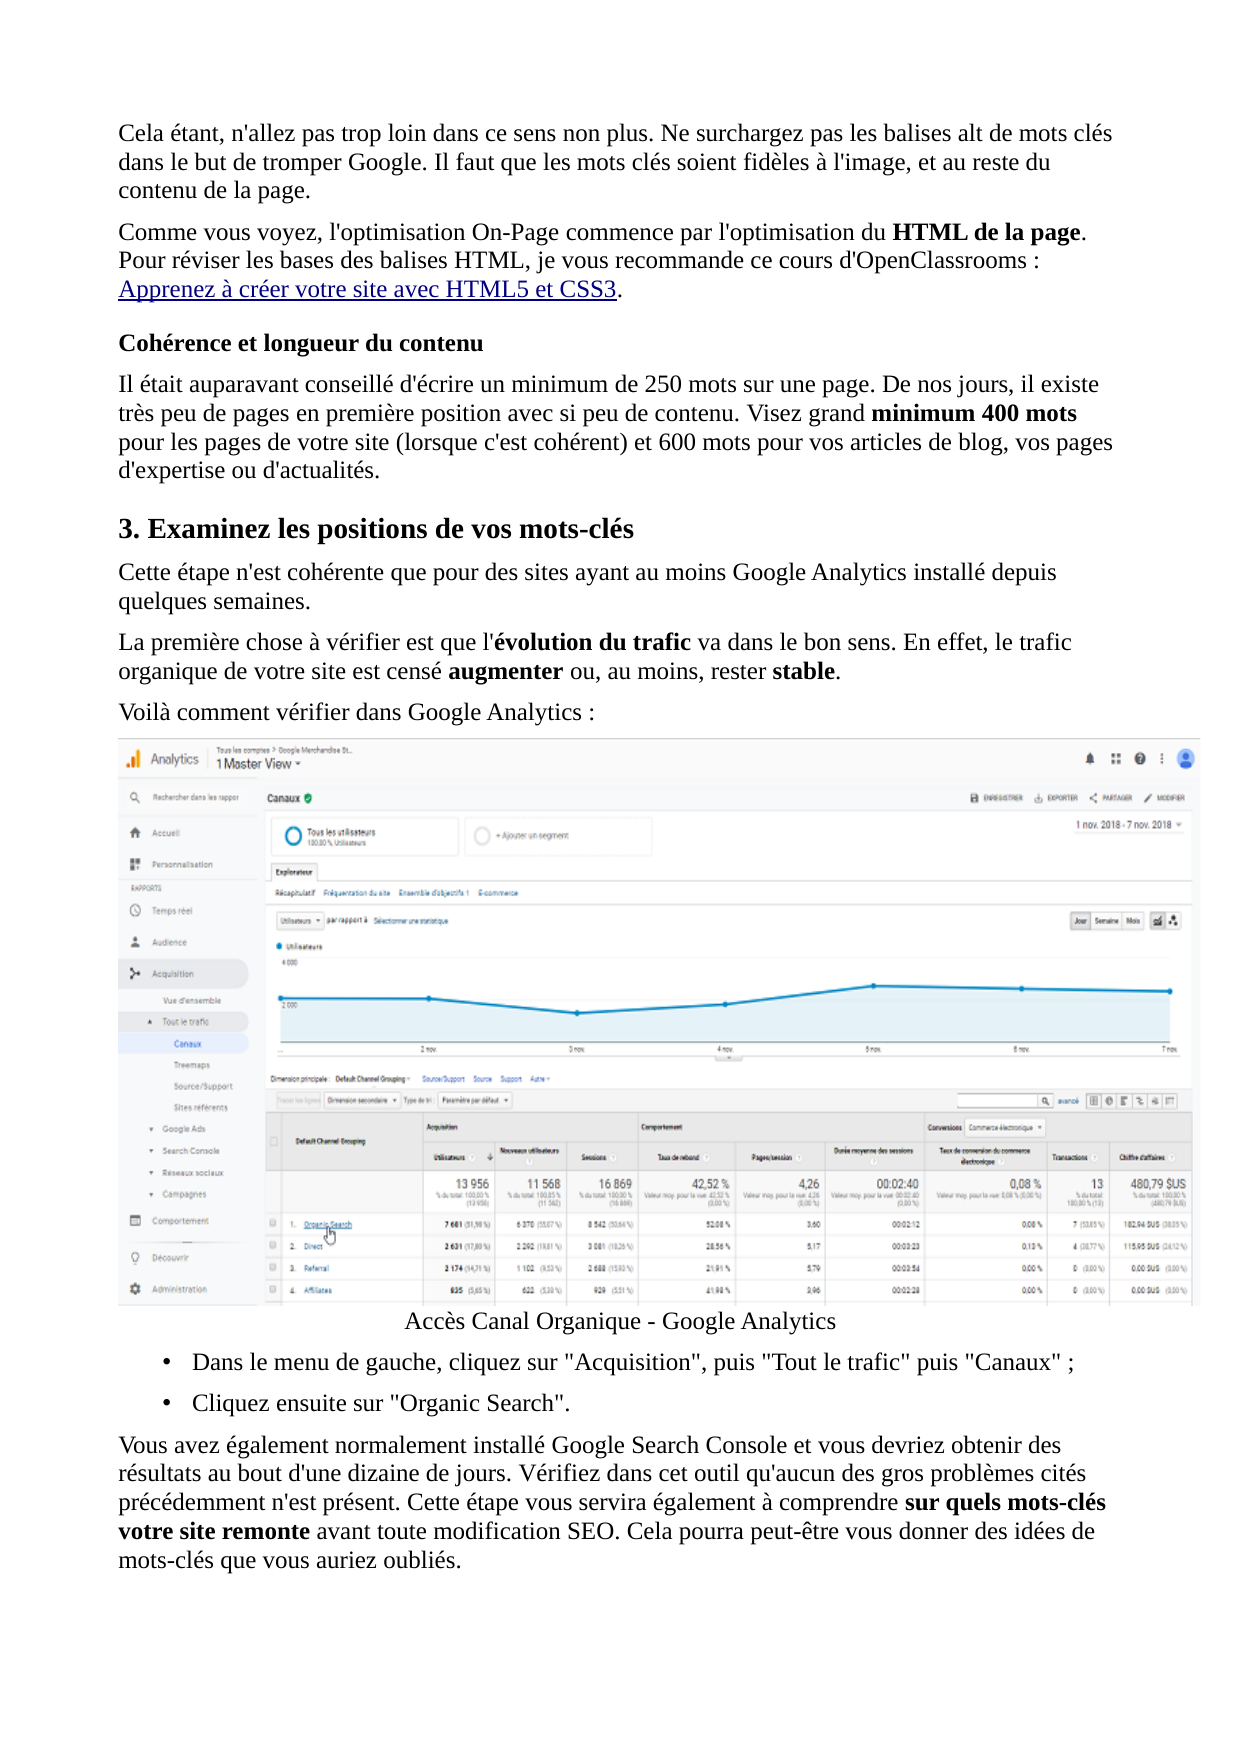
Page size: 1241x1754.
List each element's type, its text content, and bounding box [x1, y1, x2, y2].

text Il était auparavant conseillé d'écrire un minimum de 250 mots sur une page. De nos jours, il existe très peu de pages en première position avec si peu de contenu. Visez grand minimum 400 mots pour les pages de votre site (lorsque c'est cohérent) et 600 mots pour vos articles de blog, vos pages d'expertise ou d'actualités. [118, 369, 1122, 484]
text Comme vous voyez, l'optimisation On-Page commence par l'optimisation du HTML de la page. Pour réviser les bases des balises HTML, je vous recommande ce cours d'OpenClassrooms : Apprenez à créer votre site avec HTML5 et CSS3. [118, 217, 1122, 303]
picture [118, 738, 1201, 1306]
text La première chose à vérifier est que l'évolution du trafic va dans le bon sens. En effet, le trafic organique de votre site est censé augmenter ou, au moins, rester stable. [118, 627, 1122, 685]
text Cela étant, n'allez pas trop loin dans ce sens non plus. Ne surchargez pas les balises alt de mots clés dans le but de tromper Google. Il faut que les mots clés soient fidèles à l'image, et au reste du contenu de la page. [118, 118, 1122, 204]
subtitle 3. Examinez les positions de vos mots-clés [118, 511, 1122, 545]
list Dans le menu de gauche, cliquez sur "Acquisition", puis "Tout le trafic" puis "Canaux" ; [162, 1347, 1122, 1376]
subtitle Cohérence et longueur du contenu [118, 328, 1122, 357]
text Voilà comment vérifier dans Google Analytics : [118, 697, 1122, 726]
list Cliquez ensuite sur "Organic Search". [162, 1388, 1122, 1417]
text Vous avez également normalement installé Google Search Console et vous devriez obtenir des résultats au bout d'une dizaine de jours. Vérifiez dans cet outil qu'aucun des gros problèmes cités précédemment n'est présent. Cette étape vous servira également à comprendre sur quels mots-clés votre site remonte avant toute modification SEO. Cela pourra peut-être vous donner des idées de mots-clés que vous auriez oubliés. [118, 1430, 1122, 1573]
text Cette étape n'est cohérente que pour des sites ayant au moins Google Analytics installé depuis quelques semaines. [118, 557, 1122, 615]
text Accès Canal Organique - Google Analytics [118, 1306, 1122, 1335]
